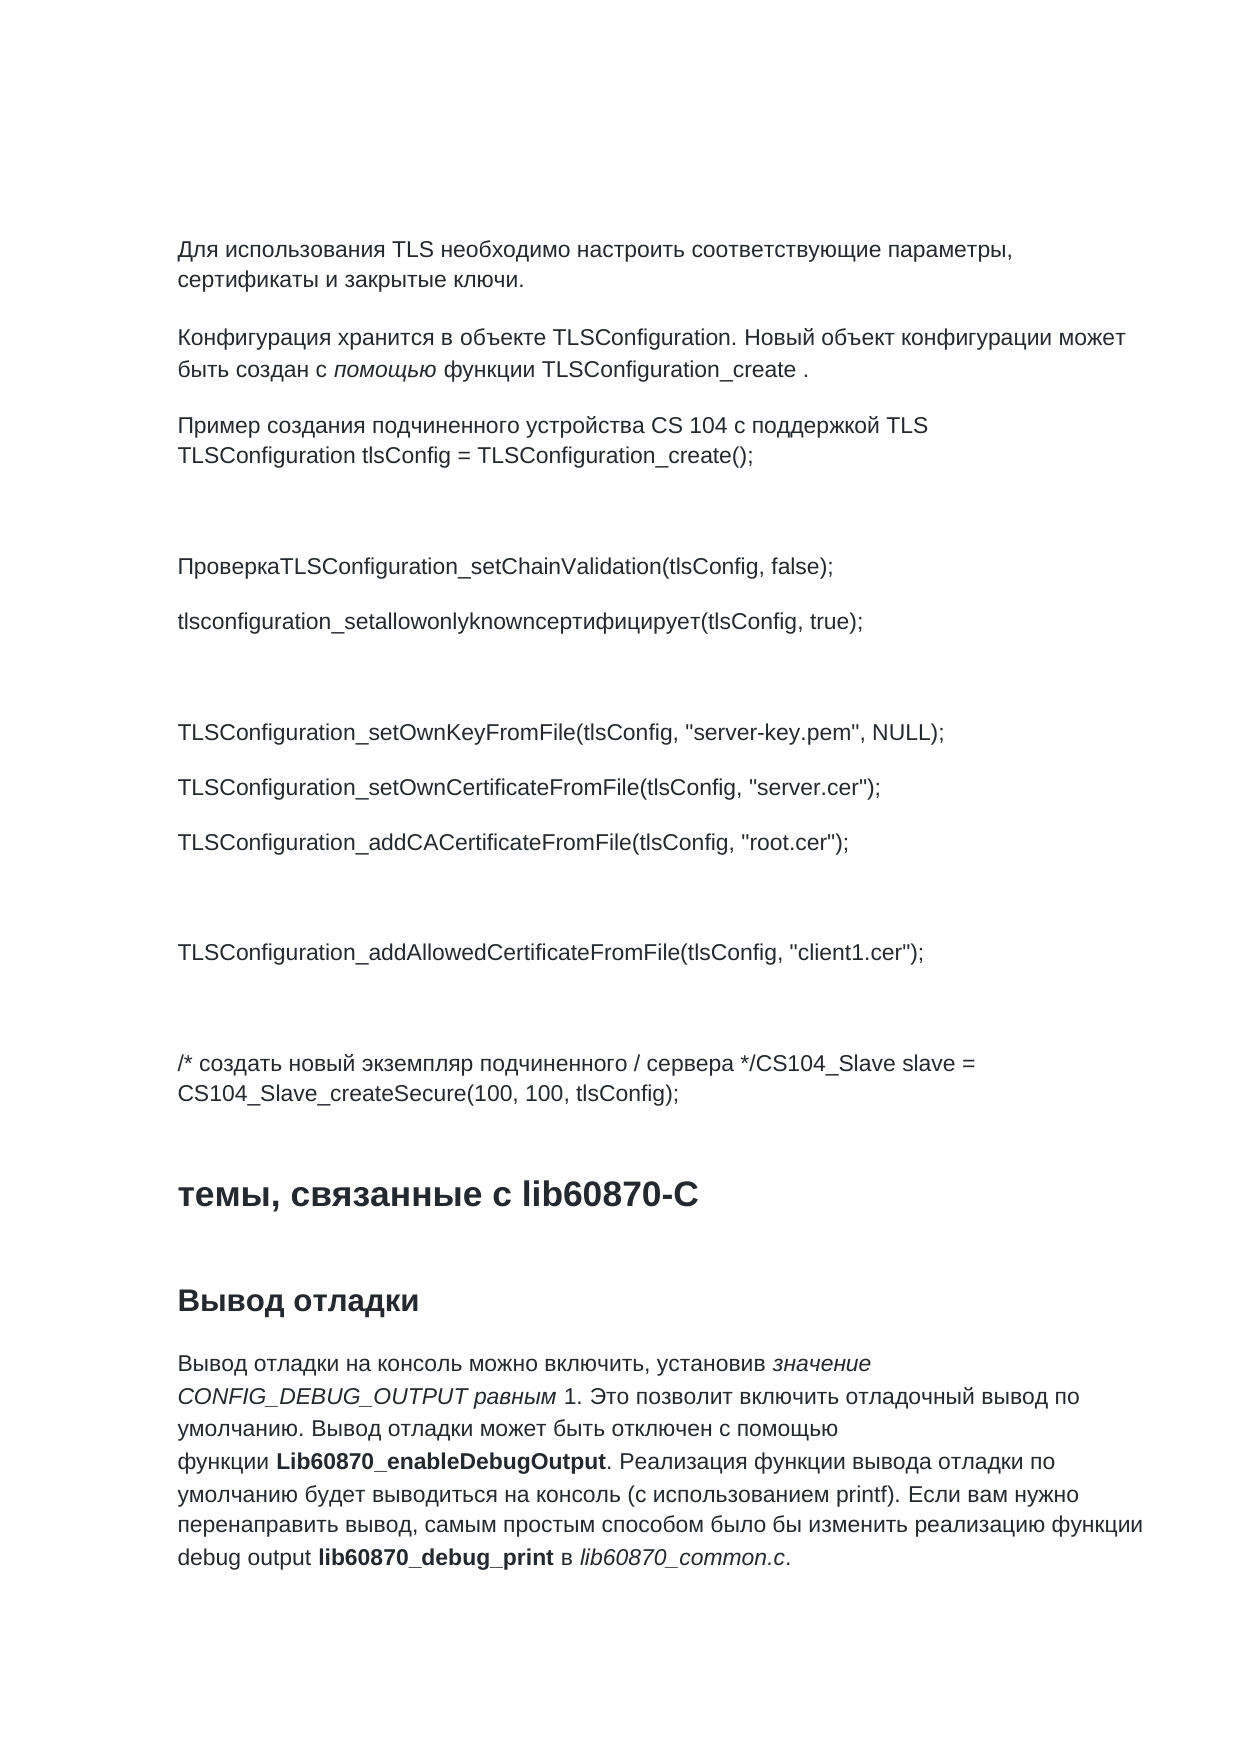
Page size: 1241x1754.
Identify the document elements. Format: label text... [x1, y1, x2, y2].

text TLSConfiguration_setOwnKeyFromFile(tlsConfig, "server-key.pem", NULL); [177, 718, 1152, 745]
text ПроверкаTLSConfiguration_setChainValidation(tlsConfig, false); [177, 553, 1152, 579]
text TLSConfiguration_addCACertificateFromFile(tlsConfig, "root.cer"); [177, 829, 1152, 855]
text tlsconfiguration_setallowonlyknownсертифицирует(tlsConfig, true); [177, 608, 1152, 634]
text Вывод отладки [177, 1282, 1152, 1318]
text темы, связанные с lib60870-C [177, 1173, 1152, 1213]
text TLSConfiguration_setOwnCertificateFromFile(tlsConfig, "server.cer"); [177, 774, 1152, 800]
text Конфигурация хранится в объекте TLSConfiguration. Новый объект конфигурации может быть создан с помощью функции TLSConfiguration_create . [177, 322, 1152, 383]
text TLSConfiguration tlsConfig = TLSConfiguration_create(); [177, 442, 1152, 469]
text Для использования TLS необходимо настроить соответствующие параметры, сертификаты и закрытые ключи. [177, 236, 1152, 293]
text /* создать новый экземпляр подчиненного / сервера */CS104_Slave slave = CS104_Slave_createSecure(100, 100, tlsConfig); [177, 1050, 1152, 1106]
text TLSConfiguration_addAllowedCertificateFromFile(tlsConfig, "client1.cer"); [177, 939, 1152, 966]
text Вывод отладки на консоль можно включить, установив значение CONFIG_DEBUG_OUTPUT равным 1. Это позволит включить отладочный вывод по умолчанию. Вывод отладки может быть отключен с помощью функции Lib60870_enableDebugOutput. Реализация функции вывода отладки по умолчанию будет выводиться на консоль (с использованием printf). Если вам нужно перенаправить вывод, самым простым способом было бы изменить реализацию функции debug output lib60870_debug_print в lib60870_common.c. [177, 1348, 1152, 1570]
text Пример создания подчиненного устройства CS 104 с поддержкой TLS [177, 412, 1152, 439]
